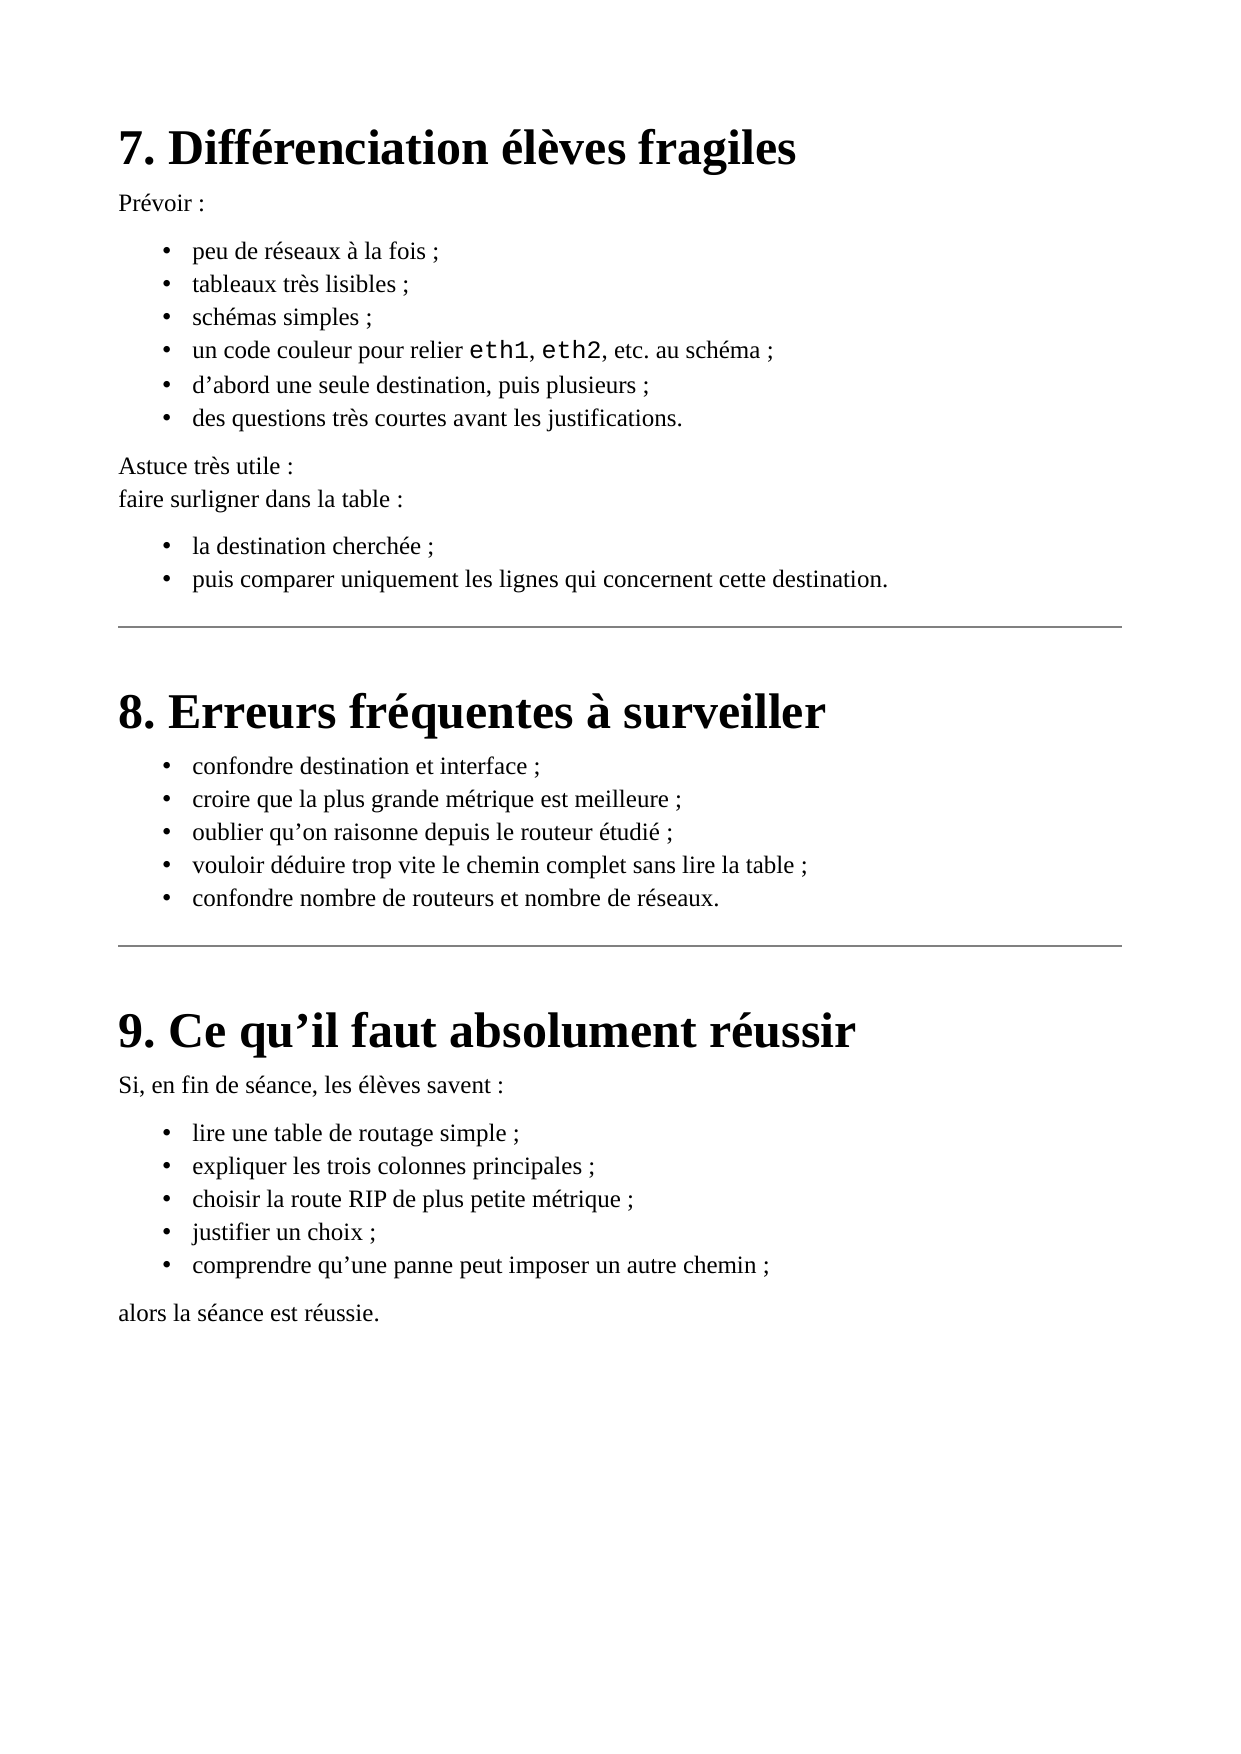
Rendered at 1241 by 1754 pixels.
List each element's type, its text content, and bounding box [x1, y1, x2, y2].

subtitle 9. Ce qu’il faut absolument réussir [118, 1000, 1122, 1058]
list confondre destination et interface ; [162, 751, 1122, 780]
list justifier un choix ; [162, 1217, 1122, 1246]
list la destination cherchée ; [162, 531, 1122, 560]
list peu de réseaux à la fois ; [162, 236, 1122, 264]
list tableaux très lisibles ; [162, 269, 1122, 297]
list oublier qu’on raisonne depuis le routeur étudié ; [162, 817, 1122, 846]
list vouloir déduire trop vite le chemin complet sans lire la table ; [162, 850, 1122, 879]
list confondre nombre de routeurs et nombre de réseaux. [162, 883, 1122, 912]
subtitle 7. Différenciation élèves fragiles [118, 118, 1122, 176]
list expliquer les trois colonnes principales ; [162, 1151, 1122, 1180]
subtitle 8. Erreurs fréquentes à surveiller [118, 681, 1122, 739]
list des questions très courtes avant les justifications. [162, 403, 1122, 432]
list comprendre qu’une panne peut imposer un autre chemin ; [162, 1250, 1122, 1279]
list un code couleur pour relier eth1, eth2, etc. au schéma ; [162, 335, 1122, 366]
text Astuce très utile : faire surligner dans la table : [118, 451, 1122, 513]
list croire que la plus grande métrique est meilleure ; [162, 784, 1122, 813]
list lire une table de routage simple ; [162, 1118, 1122, 1147]
text Prévoir : [118, 188, 1122, 217]
text alors la séance est réussie. [118, 1298, 1122, 1326]
list puis comparer uniquement les lignes qui concernent cette destination. [162, 564, 1122, 593]
list choisir la route RIP de plus petite métrique ; [162, 1184, 1122, 1213]
list d’abord une seule destination, puis plusieurs ; [162, 370, 1122, 399]
text Si, en fin de séance, les élèves savent : [118, 1070, 1122, 1099]
list schémas simples ; [162, 302, 1122, 331]
